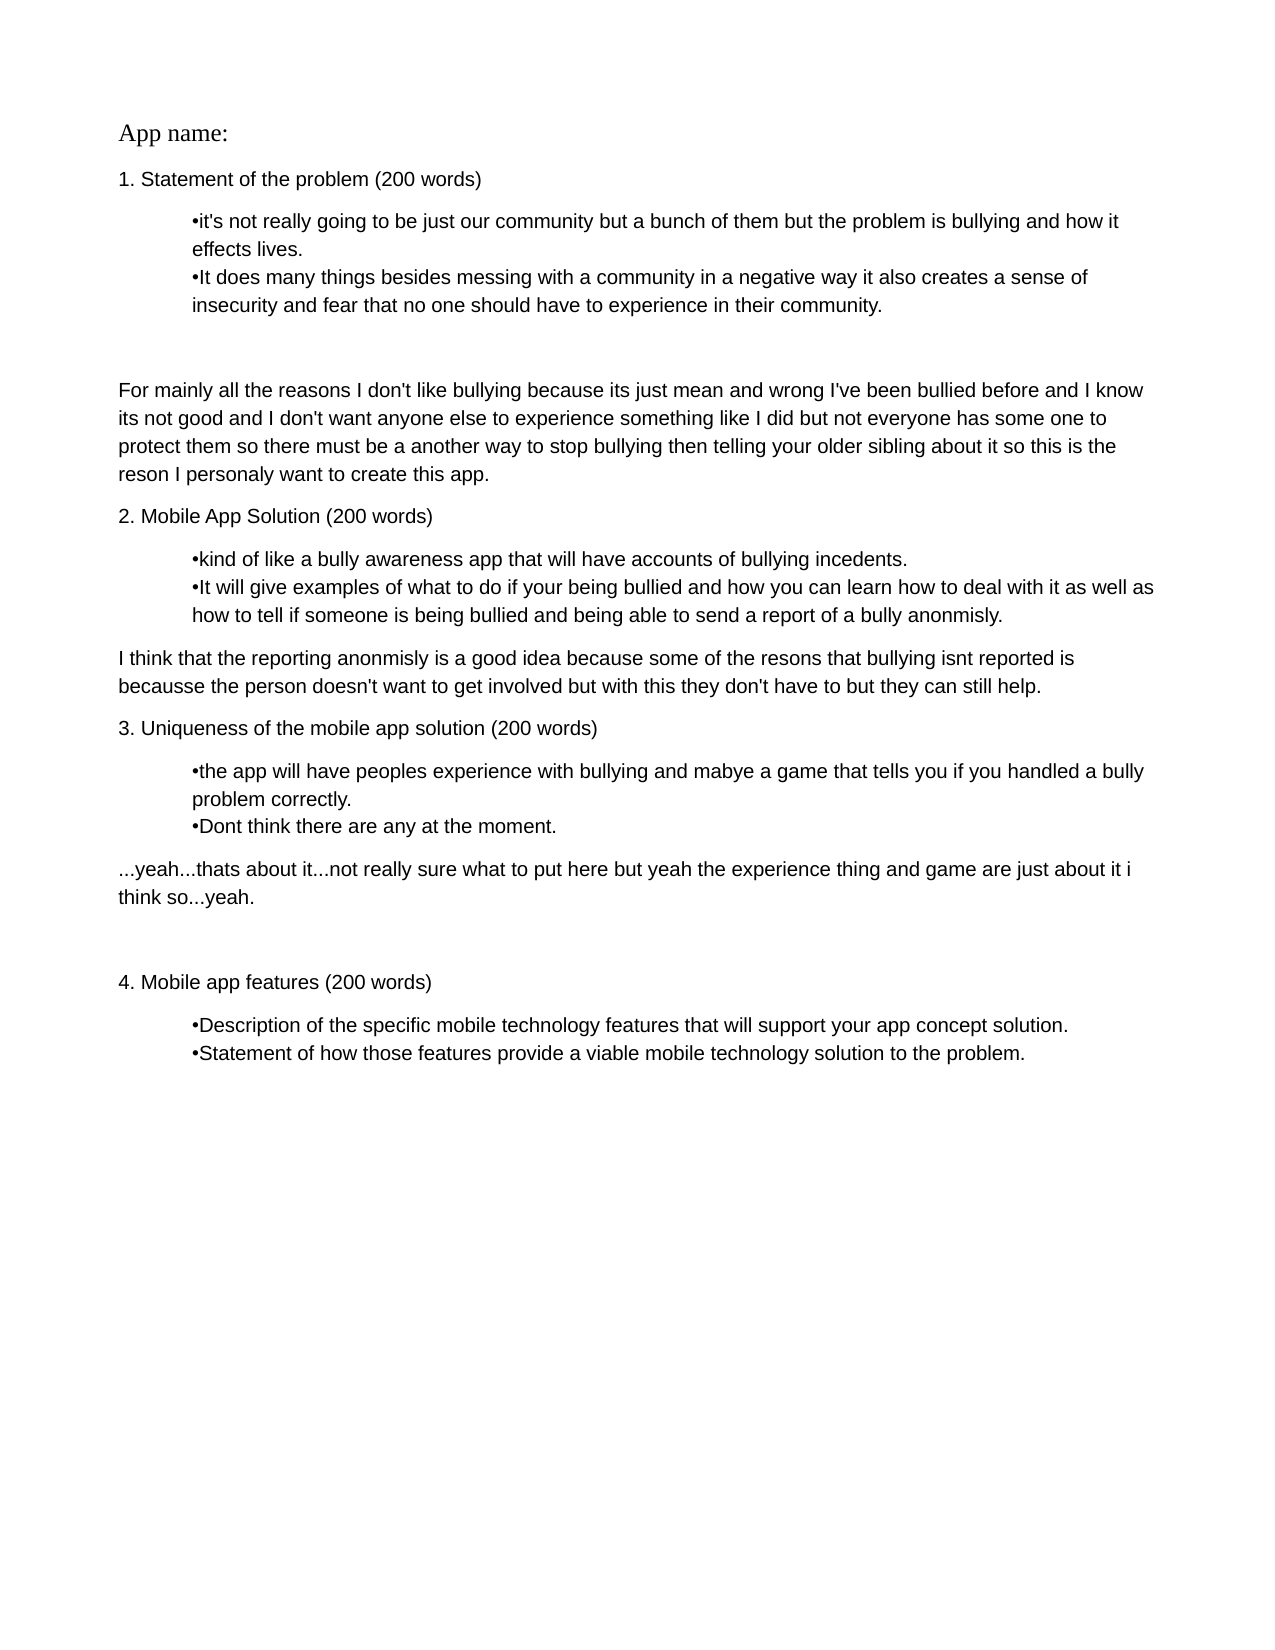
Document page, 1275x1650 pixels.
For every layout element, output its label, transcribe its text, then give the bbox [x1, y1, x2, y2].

list Description of the specific mobile technology features that will support your app concept solution. [118, 1013, 1157, 1036]
list Statement of how those features provide a viable mobile technology solution to the problem. [118, 1041, 1157, 1064]
list it's not really going to be just our community but a bunch of them but the problem is bullying and how it effects lives. [118, 210, 1157, 261]
text For mainly all the reasons I don't like bullying because its just mean and wrong I've been bullied before and I know its not good and I don't want anyone else to experience something like I did but not everyone has some one to protect them so there must be a another way to stop bullying then telling your older sibling about it so this is the reson I personaly want to create this app. [118, 379, 1157, 486]
list kind of like a bully awareness app that will have accounts of bullying incedents. [118, 547, 1157, 571]
list Dont think there are any at the moment. [118, 815, 1157, 838]
text I think that the reporting anonmisly is a good idea because some of the resons that bullying isnt reported is becausse the person doesn't want to get involved but with this they don't have to but they can still help. [118, 646, 1157, 697]
list the app will have peoples experience with bullying and mabye a game that tells you if you handled a bully problem correctly. [118, 759, 1157, 810]
text 1. Statement of the problem (200 words) [118, 167, 1157, 191]
text 3. Uniqueness of the mobile app solution (200 words) [118, 716, 1157, 740]
text 4. Mobile app features (200 words) [118, 971, 1157, 994]
text ...yeah...thats about it...not really sure what to put here but yeah the experience thing and game are just about it i think so...yeah. [118, 858, 1157, 909]
list It will give examples of what to do if your being bullied and how you can learn how to deal with it as well as how to tell if someone is being bullied and being able to send a report of a bully anonmisly. [118, 576, 1157, 627]
list It does many things besides messing with a community in a negative way it also creates a sense of insecurity and fear that no one should have to experience in their community. [118, 266, 1157, 317]
text App name: [118, 118, 1157, 147]
text 2. Mobile App Solution (200 words) [118, 505, 1157, 528]
